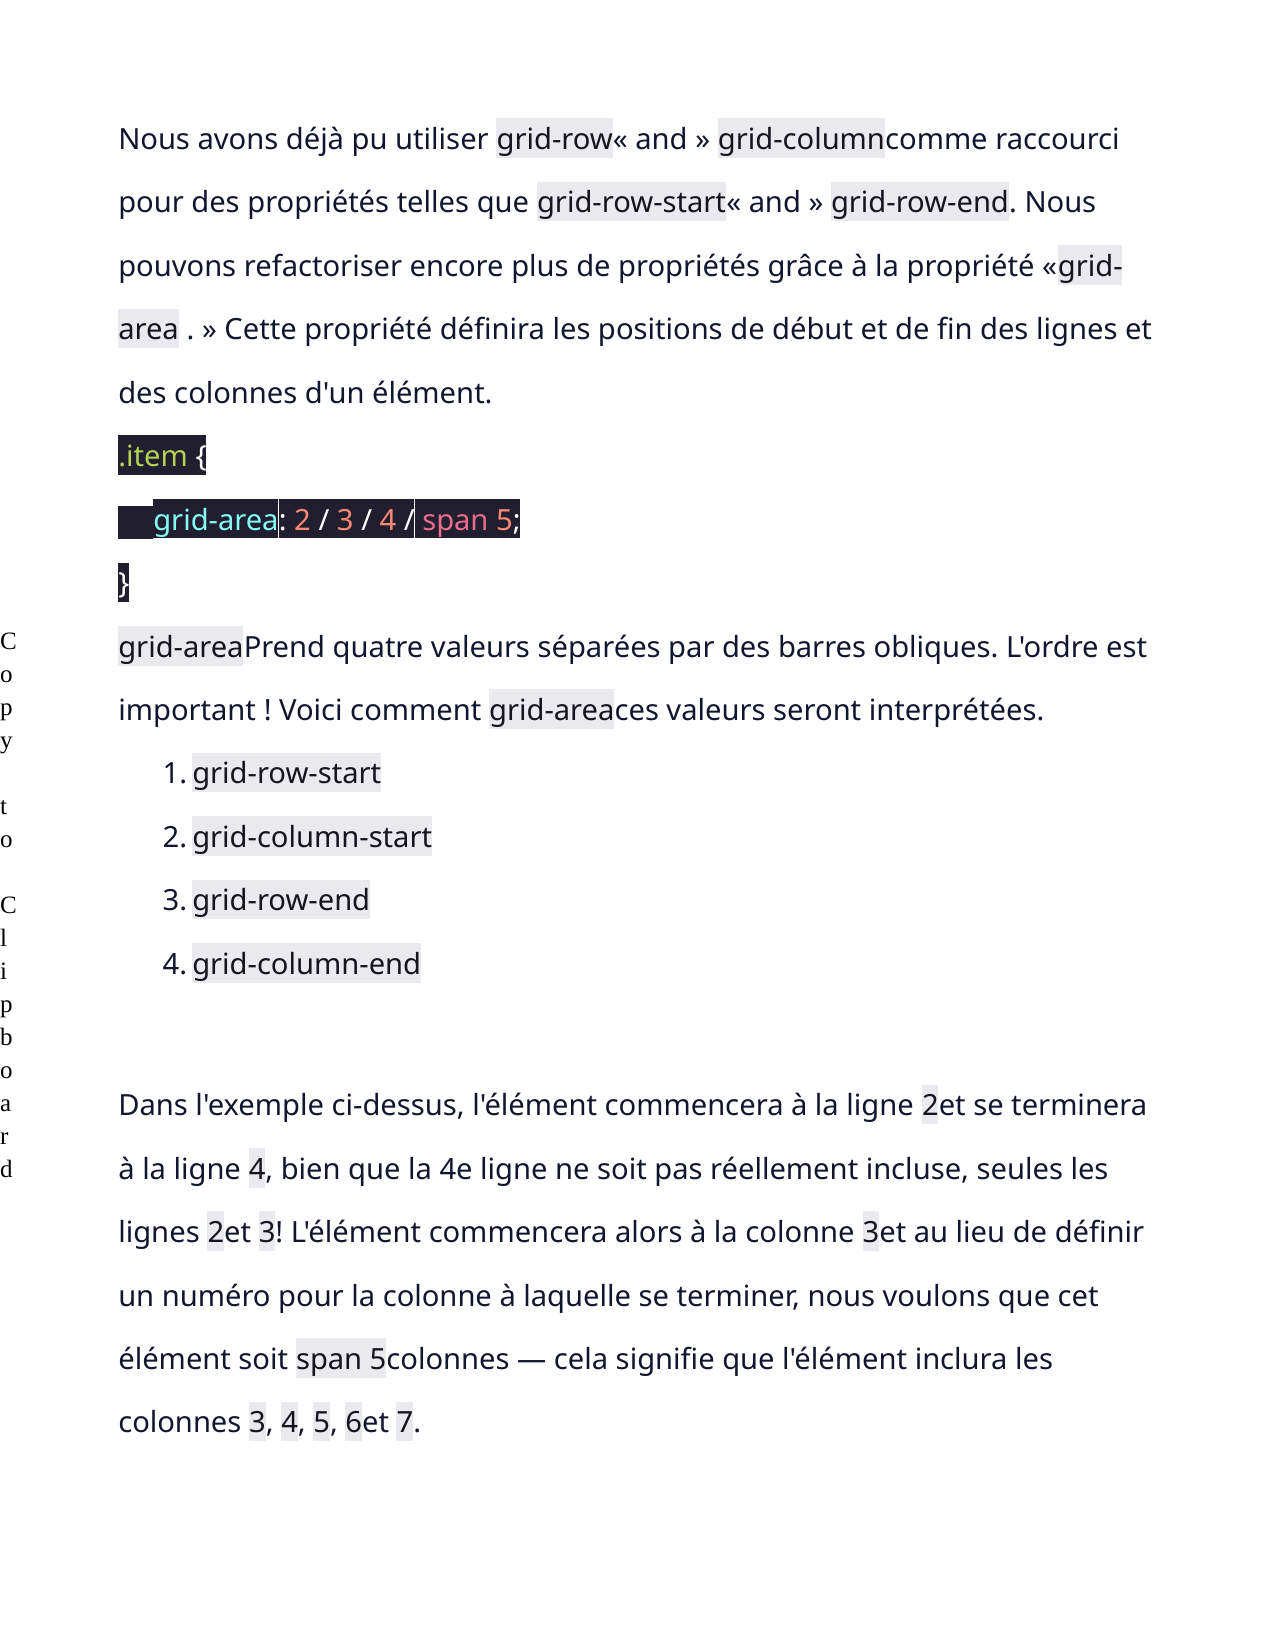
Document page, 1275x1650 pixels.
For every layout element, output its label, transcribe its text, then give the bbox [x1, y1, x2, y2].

list grid-row-start [162, 753, 1157, 792]
text Dans l'exemple ci-dessus, l'élément commencera à la ligne 2et se terminera à la ligne 4, bien que la 4e ligne ne soit pas réellement incluse, seules les lignes 2et 3! L'élément commencera alors à la colonne 3et au lieu de définir un numéro pour la colonne à laquelle se terminer, nous voulons que cet élément soit span 5colonnes — cela signifie que l'élément inclura les colonnes 3, 4, 5, 6et 7. [118, 1084, 1157, 1441]
text } [118, 562, 1157, 602]
text grid-area: 2 / 3 / 4 / span 5; [118, 499, 1157, 539]
list grid-column-end [162, 943, 1157, 983]
list grid-column-start [162, 816, 1157, 856]
text .item { [118, 435, 1157, 475]
text Nous avons déjà pu utiliser grid-row« and » grid-columncomme raccourci pour des propriétés telles que grid-row-start« and » grid-row-end. Nous pouvons refactoriser encore plus de propriétés grâce à la propriété «grid-area . » Cette propriété définira les positions de début et de fin des lignes et des colonnes d'un élément. [118, 118, 1157, 412]
text grid-areaPrend quatre valeurs séparées par des barres obliques. L'ordre est important ! Voici comment grid-areaces valeurs seront interprétées. [118, 626, 1157, 729]
list grid-row-end [162, 880, 1157, 919]
